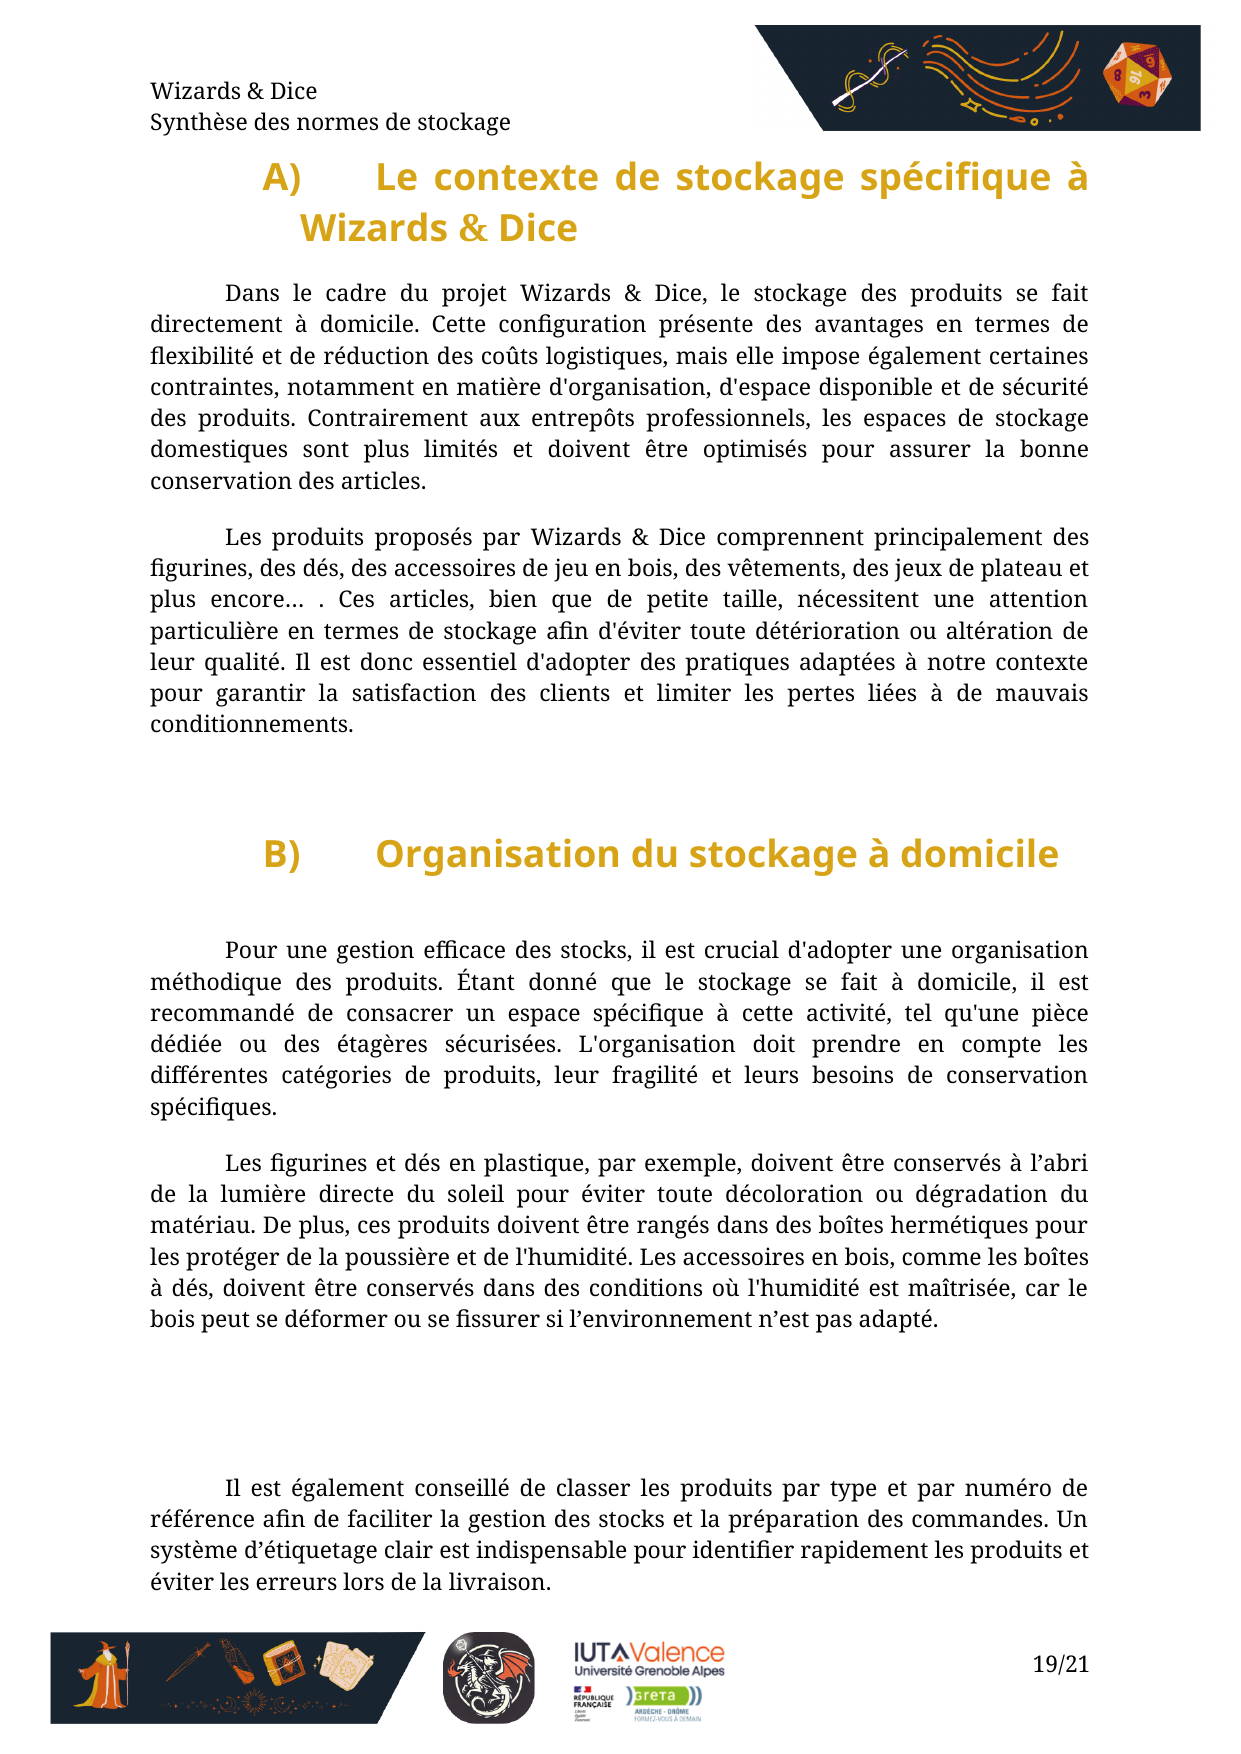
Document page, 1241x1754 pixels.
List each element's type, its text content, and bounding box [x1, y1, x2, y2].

text Les produits proposés par Wizards & Dice comprennent principalement des figurines, des dés, des accessoires de jeu en bois, des vêtements, des jeux de plateau et plus encore… . Ces articles, bien que de petite taille, nécessitent une attention particulière en termes de stockage afin d'éviter toute détérioration ou altération de leur qualité. Il est donc essentiel d'adopter des pratiques adaptées à notre contexte pour garantir la satisfaction des clients et limiter les pertes liées à de mauvais conditionnements. [150, 521, 1090, 739]
text Il est également conseillé de classer les produits par type et par numéro de référence afin de faciliter la gestion des stocks et la préparation des commandes. Un système d’étiquetage clair est indispensable pour identifier rapidement les produits et éviter les erreurs lors de la livraison. [150, 1472, 1090, 1597]
picture [42, 1628, 749, 1733]
subtitle Le contexte de stockage spécifique à Wizards & Dice [262, 150, 1090, 252]
text Dans le cadre du projet Wizards & Dice, le stockage des produits se fait directement à domicile. Cette configuration présente des avantages en termes de flexibilité et de réduction des coûts logistiques, mais elle impose également certaines contraintes, notamment en matière d'organisation, d'espace disponible et de sécurité des produits. Contrairement aux entrepôts professionnels, les espaces de stockage domestiques sont plus limités et doivent être optimisés pour assurer la bonne conservation des articles. [150, 277, 1090, 496]
picture [748, 25, 1214, 132]
subtitle Organisation du stockage à domicile [262, 827, 1090, 878]
text Les figurines et dés en plastique, par exemple, doivent être conservés à l’abri de la lumière directe du soleil pour éviter toute décoloration ou dégradation du matériau. De plus, ces produits doivent être rangés dans des boîtes hermétiques pour les protéger de la poussière et de l'humidité. Les accessoires en bois, comme les boîtes à dés, doivent être conservés dans des conditions où l'humidité est maîtrisée, car le bois peut se déformer ou se fissurer si l’environnement n’est pas adapté. [150, 1147, 1090, 1334]
text Pour une gestion efficace des stocks, il est crucial d'adopter une organisation méthodique des produits. Étant donné que le stockage se fait à domicile, il est recommandé de consacrer un espace spécifique à cette activité, tel qu'une pièce dédiée ou des étagères sécurisées. L'organisation doit prendre en compte les différentes catégories de produits, leur fragilité et leurs besoins de conservation spécifiques. [150, 934, 1090, 1122]
